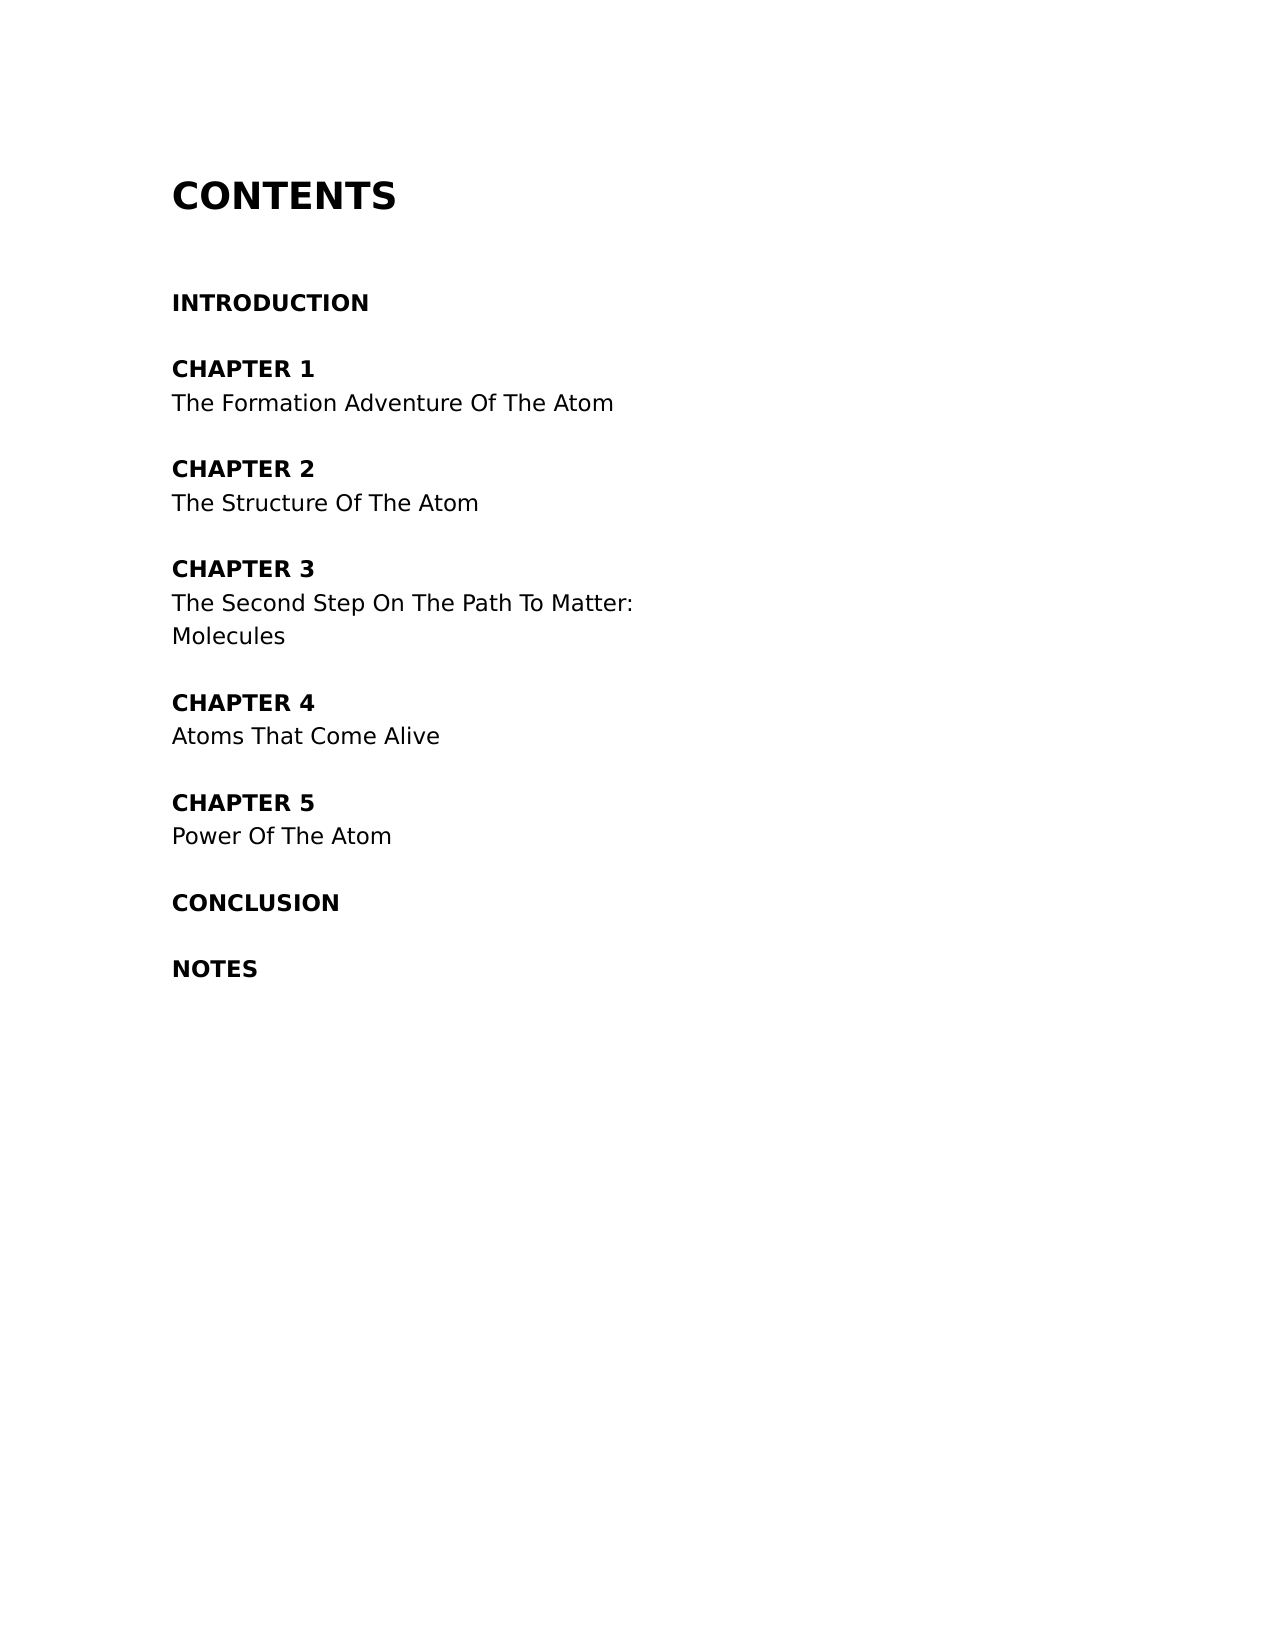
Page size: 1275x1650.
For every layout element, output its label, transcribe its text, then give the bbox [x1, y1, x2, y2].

text Power Of The Atom [112, 818, 1145, 851]
text CHAPTER 2 [112, 451, 1145, 484]
text INTRODUCTION [112, 284, 1145, 318]
text CONCLUSION [112, 884, 1145, 918]
text CHAPTER 5 [112, 784, 1145, 818]
text NOTES [112, 951, 1145, 984]
text Atoms That Come Alive [112, 718, 1145, 751]
text The Formation Adventure Of The Atom [112, 384, 1145, 418]
text CHAPTER 1 [112, 351, 1145, 384]
text CHAPTER 3 [112, 551, 1145, 584]
text The Second Step On The Path To Matter: [112, 584, 1145, 618]
text CONTENTS [112, 174, 1145, 218]
text The Structure Of The Atom [112, 484, 1145, 518]
text Molecules [112, 618, 1145, 651]
text CHAPTER 4 [112, 684, 1145, 718]
